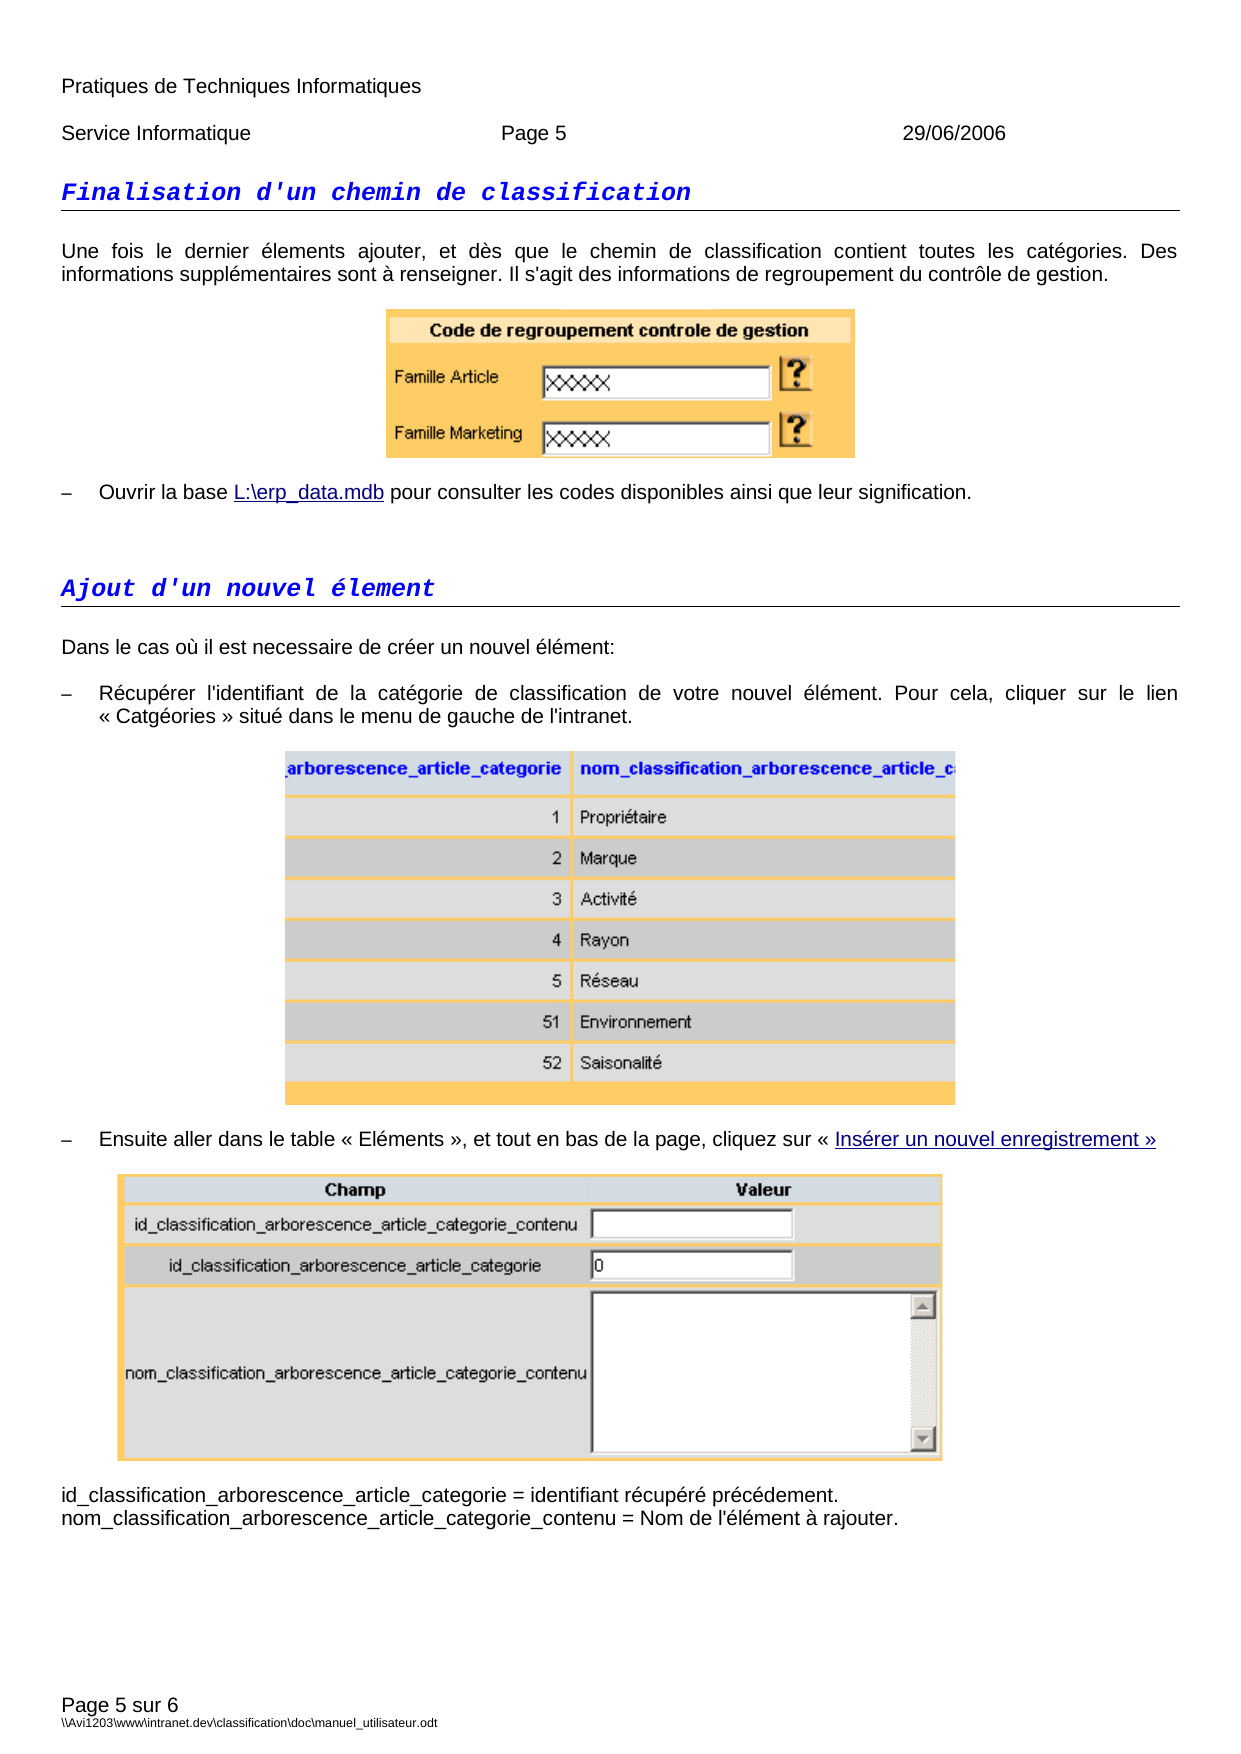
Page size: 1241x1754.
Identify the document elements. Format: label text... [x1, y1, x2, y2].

subtitle Finalisation d'un chemin de classification [61, 179, 1180, 210]
list Ensuite aller dans le table « Eléments », et tout en bas de la page, cliquez sur « Insérer un nouvel enregistrement » [61, 1128, 1180, 1151]
subtitle Ajout d'un nouvel élement [61, 576, 1180, 606]
list Récupérer l'identifiant de la catégorie de classification de votre nouvel élément. Pour cela, cliquer sur le lien « Catgéories » situé dans le menu de gauche de l'intranet. [61, 682, 1180, 728]
text Dans le cas où il est necessaire de créer un nouvel élément: [61, 635, 1180, 659]
text Une fois le dernier élements ajouter, et dès que le chemin de classification contient toutes les catégories. Des informations supplémentaires sont à renseigner. Il s'agit des informations de regroupement du contrôle de gestion. [61, 239, 1180, 286]
text id_classification_arborescence_article_categorie = identifiant récupéré précédement. [61, 1484, 1180, 1507]
text nom_classification_arborescence_article_categorie_contenu = Nom de l'élément à rajouter. [61, 1507, 1180, 1530]
list Ouvrir la base L:\erp_data.mdb pour consulter les codes disponibles ainsi que leur signification. [61, 481, 1180, 504]
